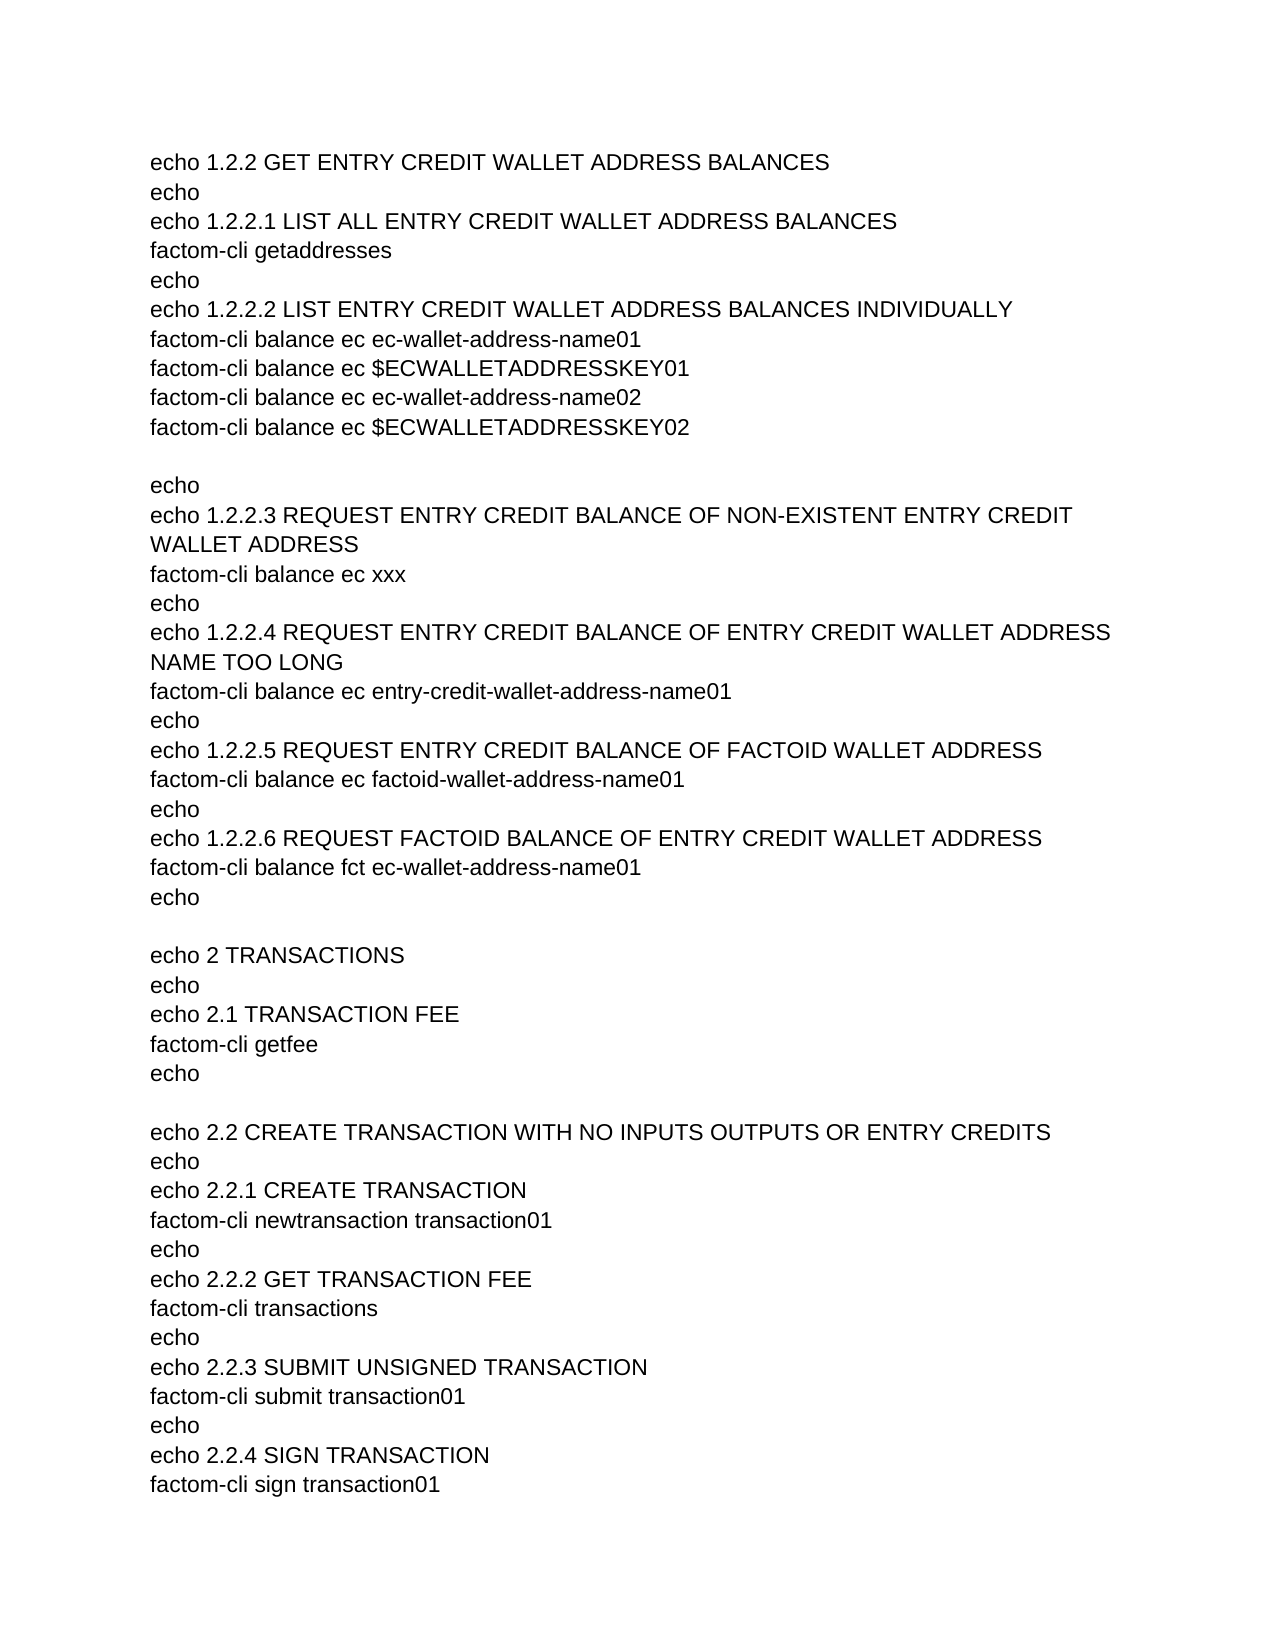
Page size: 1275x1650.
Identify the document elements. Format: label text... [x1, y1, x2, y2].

text factom-cli getfee [150, 1031, 1125, 1057]
text echo [150, 972, 1125, 998]
text echo [150, 884, 1125, 910]
text echo [150, 1149, 1125, 1174]
text factom-cli newtransaction transaction01 [150, 1207, 1125, 1233]
text echo 1.2.2.3 REQUEST ENTRY CREDIT BALANCE OF NON-EXISTENT ENTRY CREDIT WALLET ADDRESS [150, 502, 1125, 557]
text echo [150, 591, 1125, 616]
text echo 1.2.2.4 REQUEST ENTRY CREDIT BALANCE OF ENTRY CREDIT WALLET ADDRESS NAME TOO LONG [150, 620, 1125, 675]
text echo [150, 796, 1125, 822]
text echo [150, 1325, 1125, 1351]
text factom-cli submit transaction01 [150, 1384, 1125, 1409]
text factom-cli balance ec factoid-wallet-address-name01 [150, 767, 1125, 792]
text echo [150, 708, 1125, 734]
text echo 2.2.4 SIGN TRANSACTION [150, 1442, 1125, 1468]
text echo 1.2.2 GET ENTRY CREDIT WALLET ADDRESS BALANCES [150, 150, 1125, 176]
text echo 1.2.2.5 REQUEST ENTRY CREDIT BALANCE OF FACTOID WALLET ADDRESS [150, 737, 1125, 763]
text factom-cli transactions [150, 1296, 1125, 1321]
text factom-cli balance ec xxx [150, 561, 1125, 587]
text echo [150, 1237, 1125, 1262]
text factom-cli getaddresses [150, 238, 1125, 264]
text echo [150, 1061, 1125, 1086]
text factom-cli balance ec $ECWALLETADDRESSKEY02 [150, 414, 1125, 440]
text factom-cli balance ec ec-wallet-address-name02 [150, 385, 1125, 411]
text factom-cli sign transaction01 [150, 1472, 1125, 1497]
text echo [150, 179, 1125, 205]
text echo 2.2.3 SUBMIT UNSIGNED TRANSACTION [150, 1354, 1125, 1380]
text echo 2.2 CREATE TRANSACTION WITH NO INPUTS OUTPUTS OR ENTRY CREDITS [150, 1119, 1125, 1145]
text echo 1.2.2.2 LIST ENTRY CREDIT WALLET ADDRESS BALANCES INDIVIDUALLY [150, 297, 1125, 322]
text factom-cli balance ec entry-credit-wallet-address-name01 [150, 679, 1125, 704]
text echo 2.2.1 CREATE TRANSACTION [150, 1178, 1125, 1204]
text echo [150, 1413, 1125, 1439]
text echo 2.1 TRANSACTION FEE [150, 1002, 1125, 1027]
text factom-cli balance fct ec-wallet-address-name01 [150, 855, 1125, 881]
text echo 1.2.2.6 REQUEST FACTOID BALANCE OF ENTRY CREDIT WALLET ADDRESS [150, 826, 1125, 851]
text factom-cli balance ec ec-wallet-address-name01 [150, 326, 1125, 352]
text echo 2.2.2 GET TRANSACTION FEE [150, 1266, 1125, 1292]
text echo 1.2.2.1 LIST ALL ENTRY CREDIT WALLET ADDRESS BALANCES [150, 209, 1125, 234]
text factom-cli balance ec $ECWALLETADDRESSKEY01 [150, 356, 1125, 381]
text echo [150, 473, 1125, 499]
text echo 2 TRANSACTIONS [150, 943, 1125, 969]
text echo [150, 267, 1125, 293]
